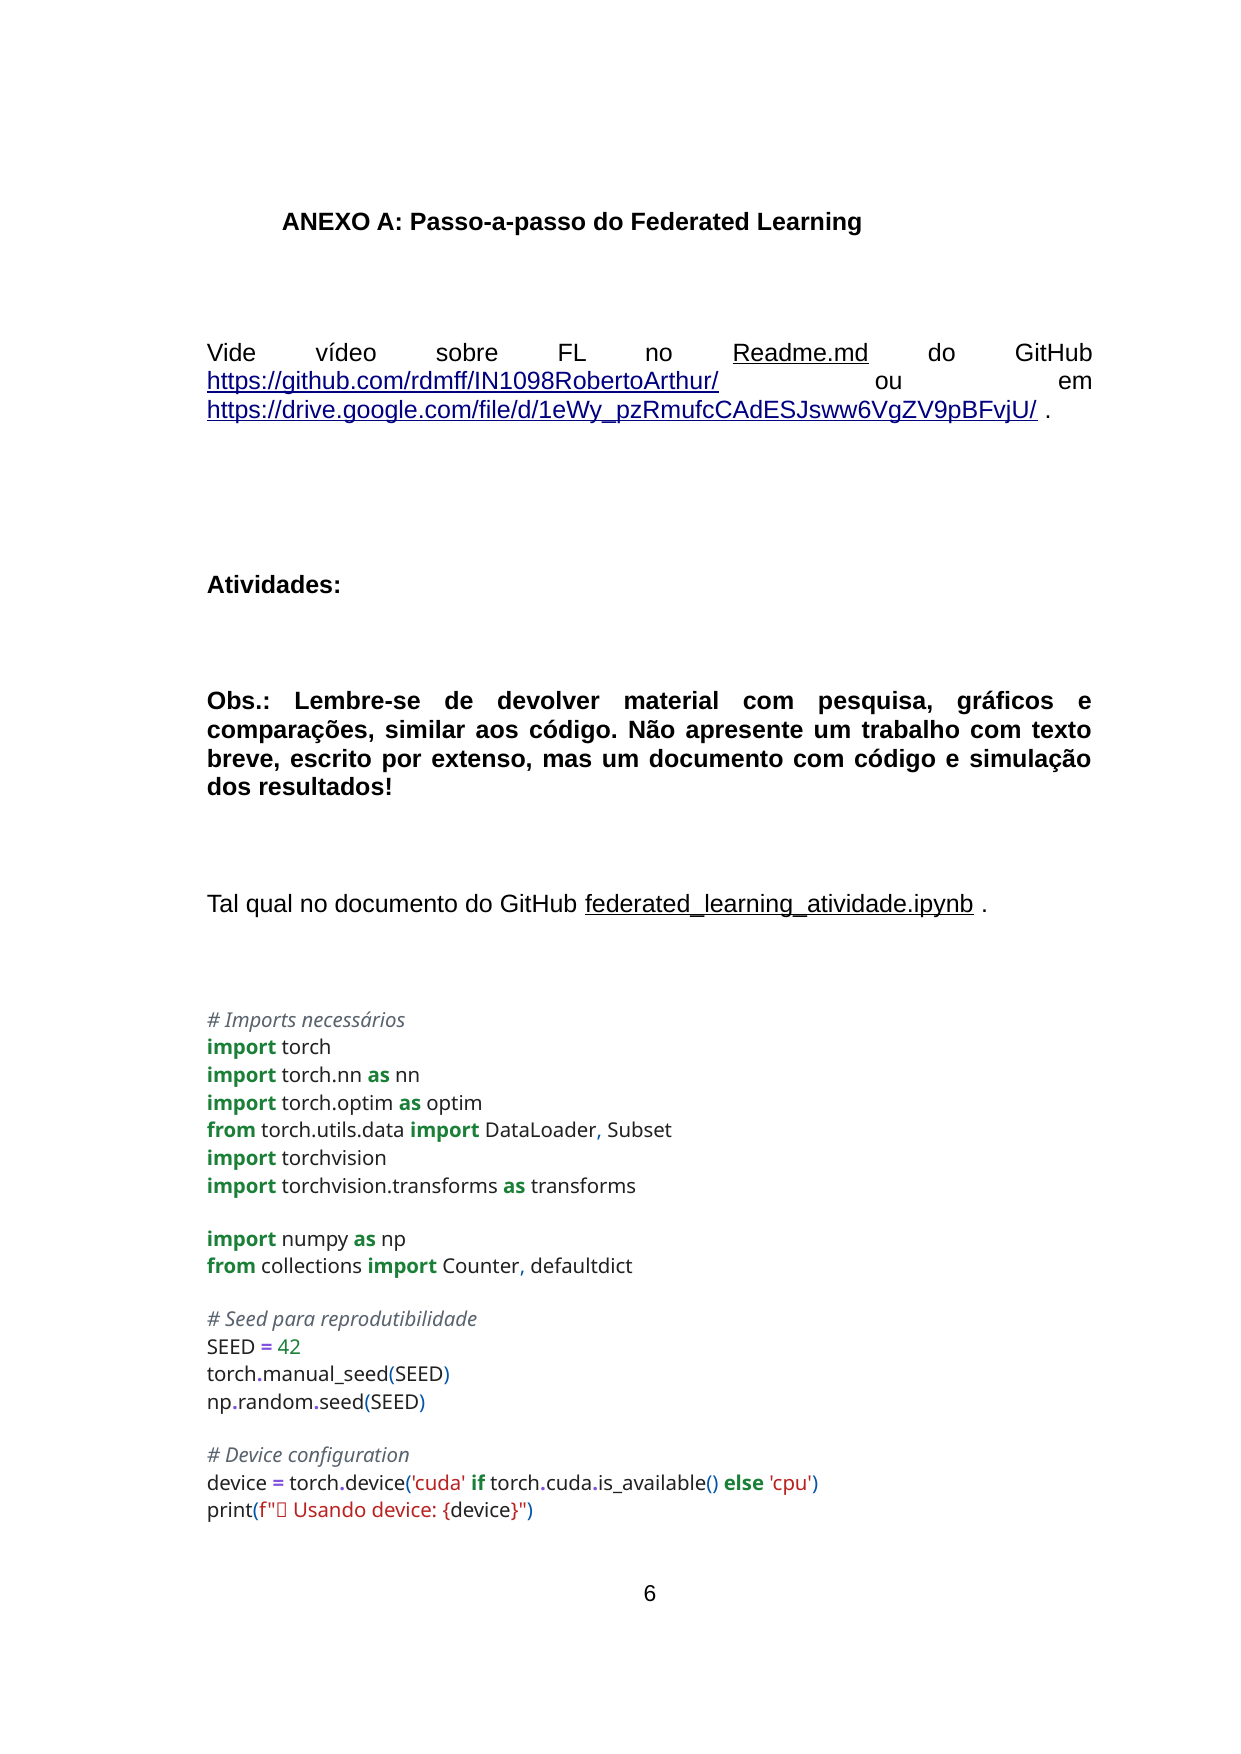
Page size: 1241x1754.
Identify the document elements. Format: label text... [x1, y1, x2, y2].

text from collections import Counter, defaultdict [207, 1252, 1093, 1280]
text import torch.optim as optim [207, 1088, 1093, 1116]
text import numpy as np [207, 1224, 1093, 1252]
text device = torch.device('cuda' if torch.cuda.is_available() else 'cpu') [207, 1468, 1093, 1496]
text Obs.: Lembre-se de devolver material com pesquisa, gráficos e comparações, similar aos código. Não apresente um trabalho com texto breve, escrito por extenso, mas um documento com código e simulação dos resultados! [207, 686, 1093, 801]
text Atividades: [207, 570, 1093, 598]
text # Imports necessários [207, 1005, 1093, 1033]
text import torch.nn as nn [207, 1061, 1093, 1088]
text # Seed para reprodutibilidade [207, 1305, 1093, 1332]
text from torch.utils.data import DataLoader, Subset [207, 1116, 1093, 1144]
text Vide vídeo sobre FL no Readme.md do GitHub https://github.com/rdmff/IN1098RobertoArthur/ ou em https://drive.google.com/file/d/1eWy_pzRmufcCAdESJsww6VgZV9pBFvjU/ . [207, 337, 1093, 424]
list ANEXO A: Passo-a-passo do Federated Learning [244, 207, 1093, 235]
text print(f"🔧 Usando device: {device}") [207, 1496, 1093, 1524]
text import torchvision [207, 1144, 1093, 1172]
text import torchvision.transforms as transforms [207, 1172, 1093, 1199]
text Tal qual no documento do GitHub federated_learning_atividade.ipynb . [207, 889, 1093, 918]
text np.random.seed(SEED) [207, 1388, 1093, 1416]
text torch.manual_seed(SEED) [207, 1360, 1093, 1388]
text import torch [207, 1033, 1093, 1061]
text # Device configuration [207, 1441, 1093, 1468]
text SEED = 42 [207, 1332, 1093, 1360]
